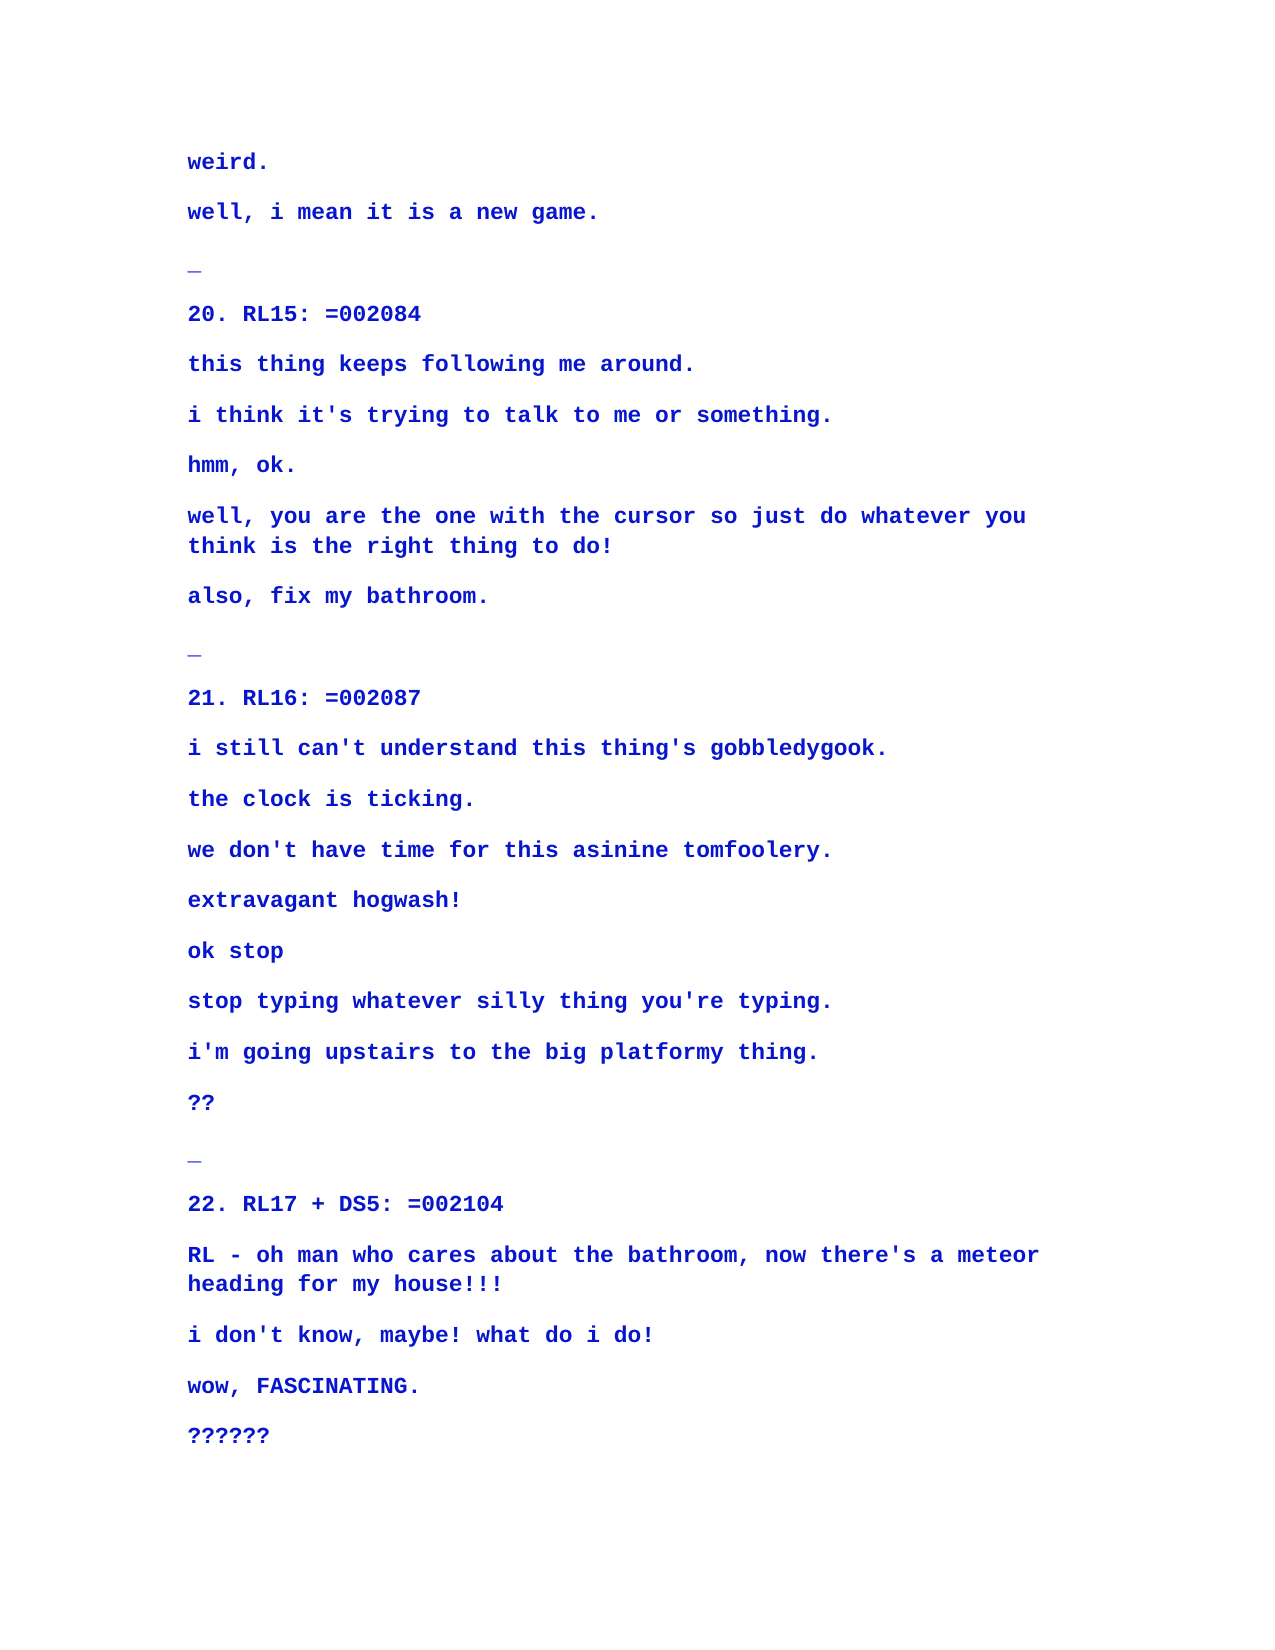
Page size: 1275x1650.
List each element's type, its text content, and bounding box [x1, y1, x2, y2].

text _ [187, 635, 1087, 661]
text extravagant hogwash! [187, 888, 1087, 914]
text ?????? [187, 1424, 1087, 1451]
text well, i mean it is a new game. [187, 201, 1087, 227]
text _ [187, 1142, 1087, 1168]
text hmm, ok. [187, 454, 1087, 480]
text we don't have time for this asinine tomfoolery. [187, 838, 1087, 864]
text ok stop [187, 939, 1087, 965]
text wow, FASCINATING. [187, 1374, 1087, 1400]
text 22. RL17 + DS5: =002104 [187, 1192, 1087, 1218]
text i think it's trying to talk to me or something. [187, 403, 1087, 429]
text the clock is ticking. [187, 787, 1087, 813]
text _ [187, 251, 1087, 277]
text i'm going upstairs to the big platformy thing. [187, 1040, 1087, 1066]
text weird. [187, 150, 1087, 176]
text well, you are the one with the cursor so just do whatever you think is the right thing to do! [187, 504, 1087, 560]
text also, fix my bathroom. [187, 585, 1087, 611]
text stop typing whatever silly thing you're typing. [187, 990, 1087, 1016]
text this thing keeps following me around. [187, 352, 1087, 378]
text i don't know, maybe! what do i do! [187, 1323, 1087, 1349]
text 20. RL15: =002084 [187, 302, 1087, 328]
text i still can't understand this thing's gobbledygook. [187, 737, 1087, 763]
text ?? [187, 1091, 1087, 1117]
text RL - oh man who cares about the bathroom, now there's a meteor heading for my house!!! [187, 1243, 1087, 1299]
text 21. RL16: =002087 [187, 686, 1087, 712]
